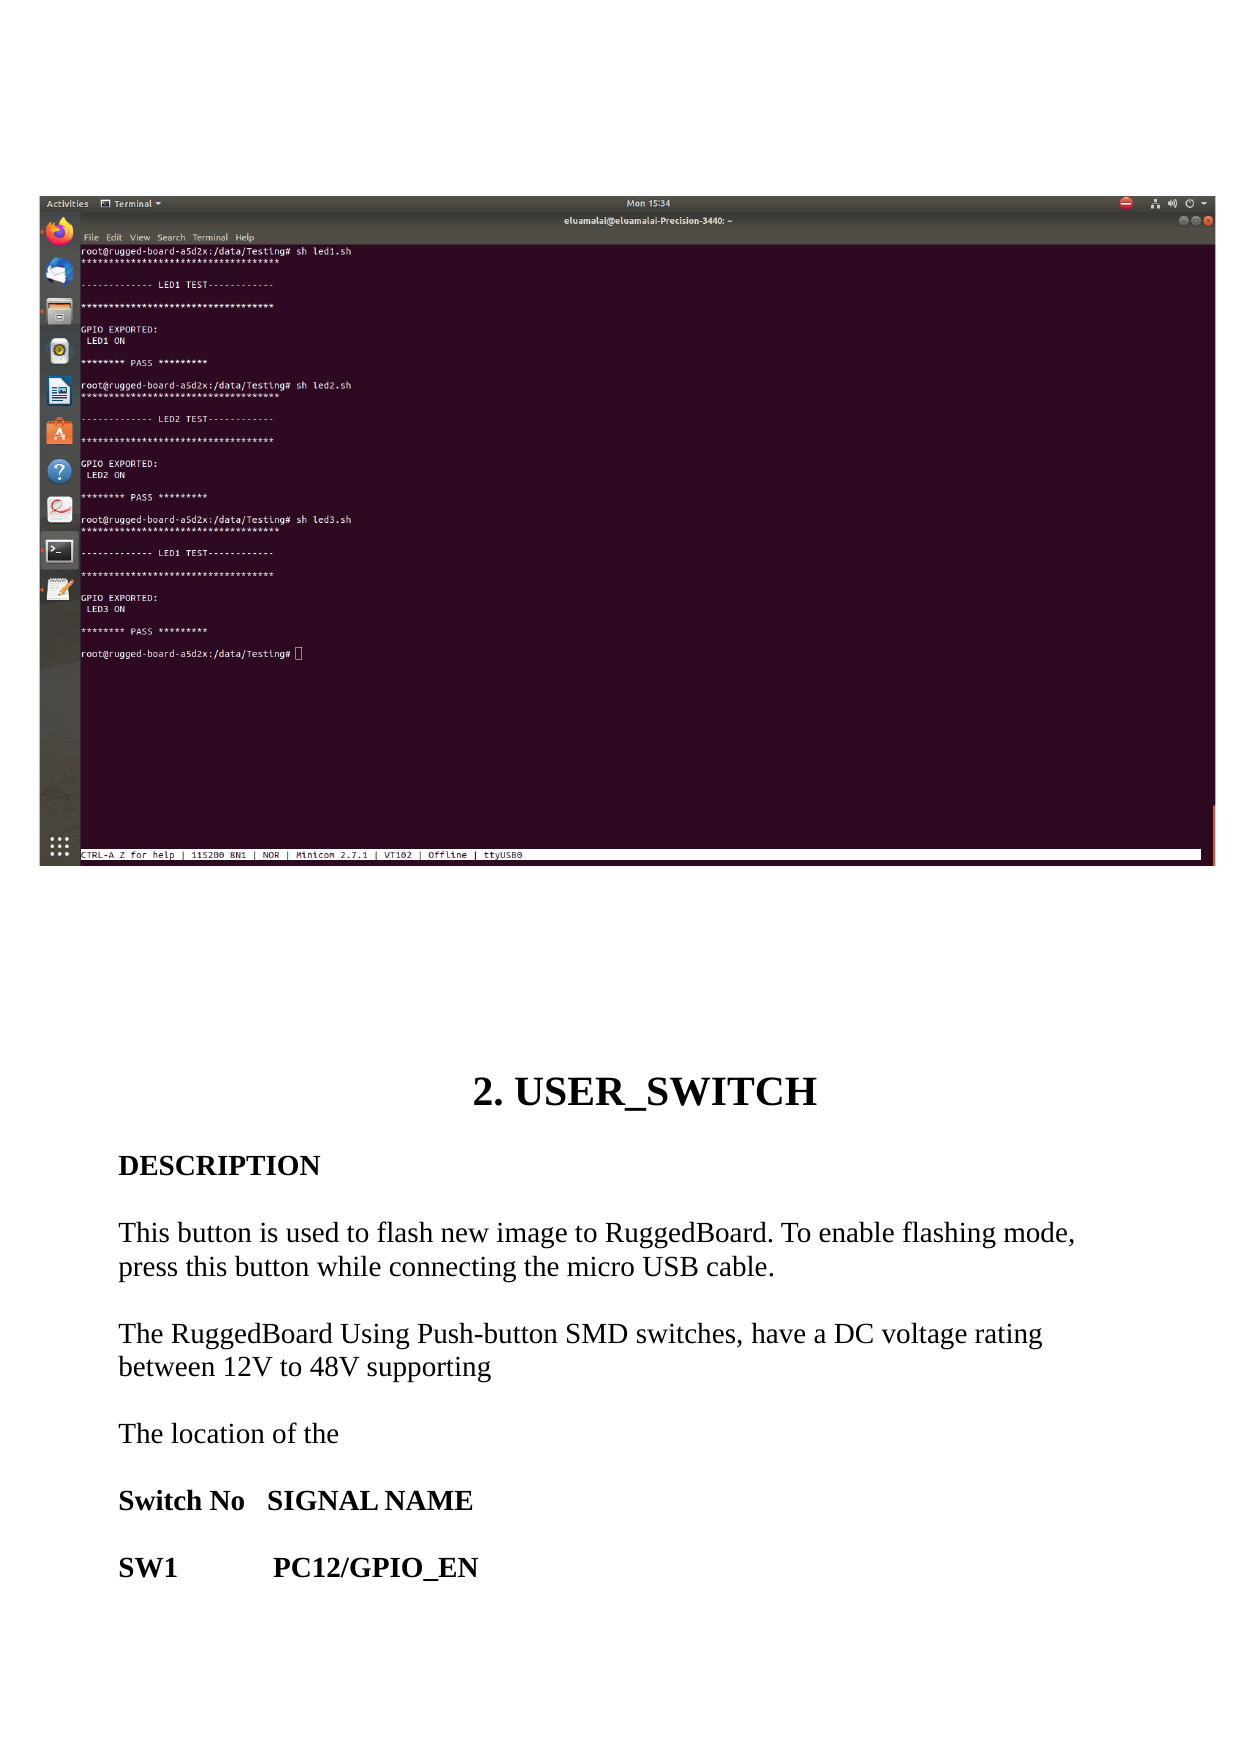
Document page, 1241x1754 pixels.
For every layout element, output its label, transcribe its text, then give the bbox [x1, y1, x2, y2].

text This button is used to flash new image to RuggedBoard. To enable flashing mode, press this button while connecting the micro USB cable. [118, 1215, 1122, 1282]
picture [39, 196, 1216, 866]
text 2. USER_SWITCH [118, 1067, 1122, 1114]
text SW1 PC12/GPIO_EN [118, 1551, 1122, 1584]
text The location of the [118, 1416, 1122, 1450]
text The RuggedBoard Using Push-button SMD switches, have a DC voltage rating between 12V to 48V supporting [118, 1316, 1122, 1383]
text DESCRIPTION [118, 1148, 1122, 1182]
text Switch No SIGNAL NAME [118, 1483, 1122, 1517]
